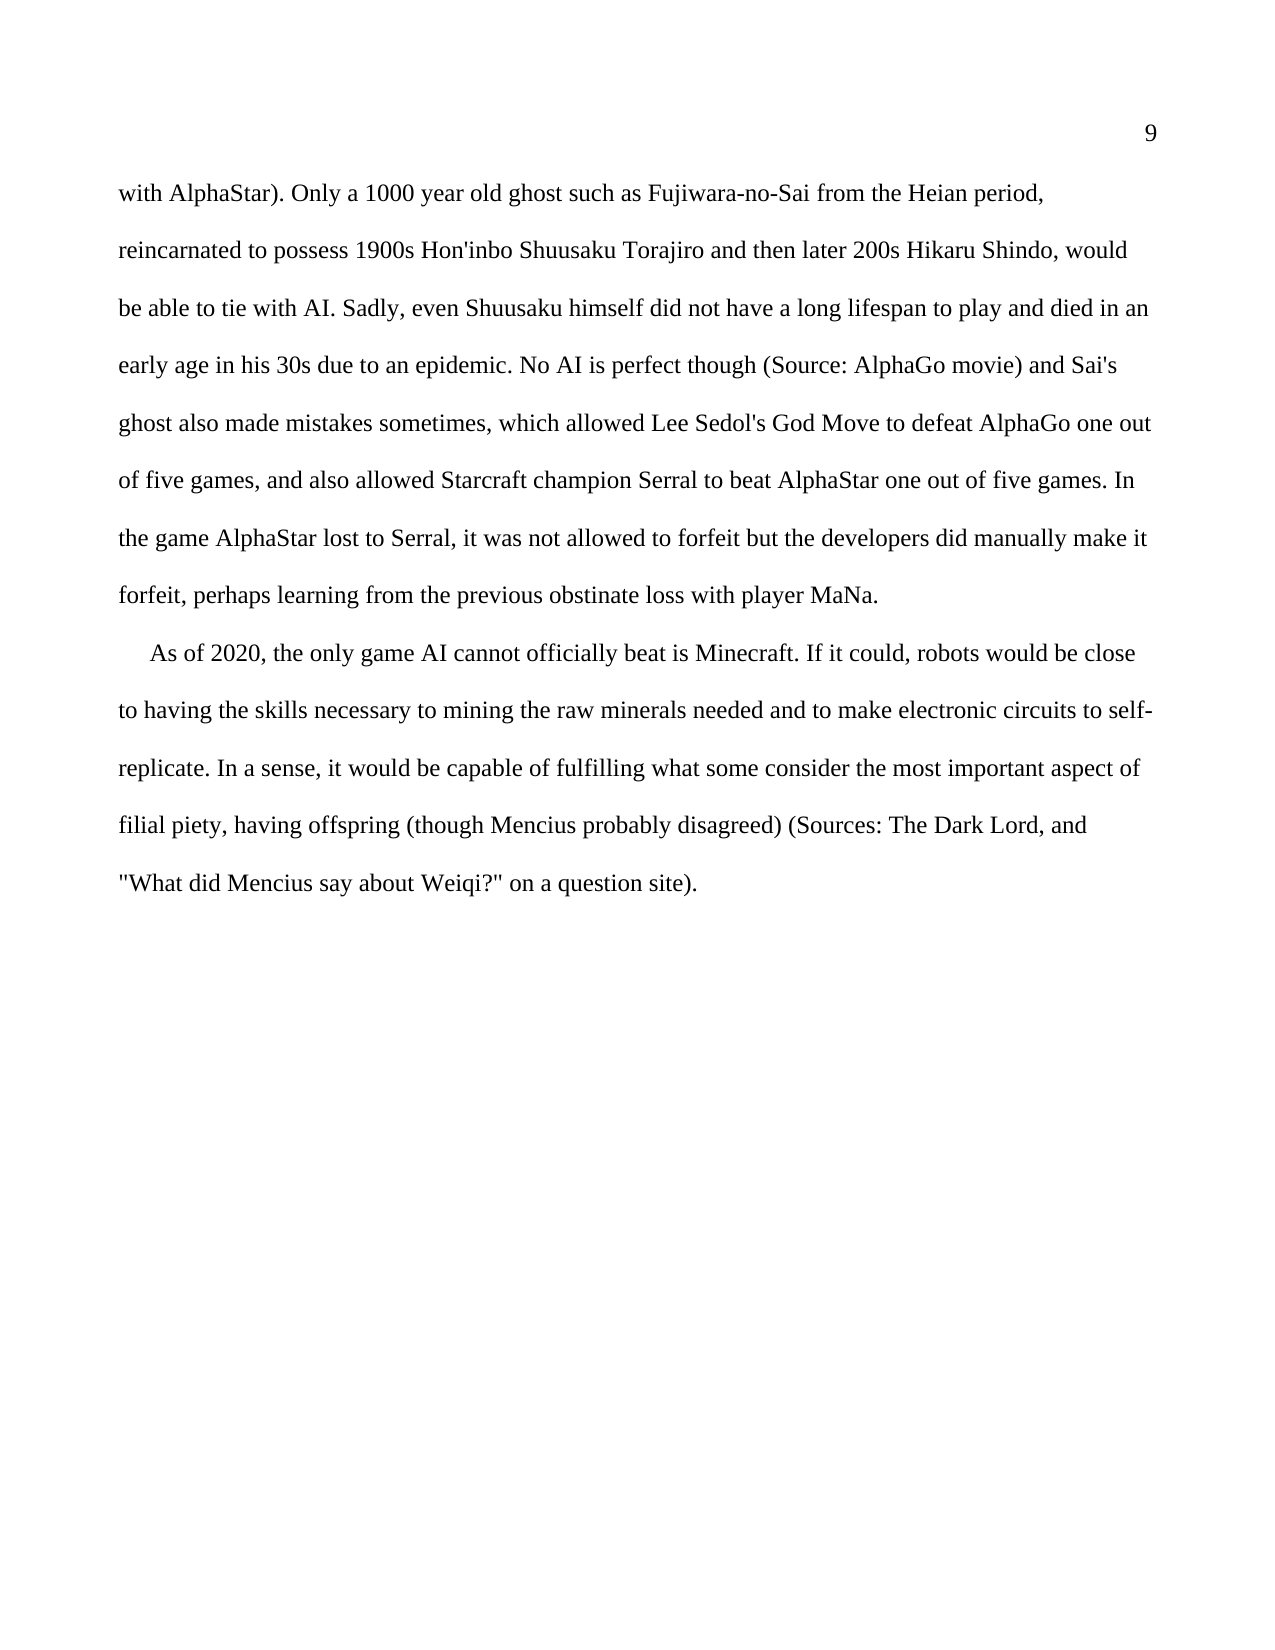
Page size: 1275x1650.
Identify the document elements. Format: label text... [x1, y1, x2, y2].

text with AlphaStar). Only a 1000 year old ghost such as Fujiwara-no-Sai from the Heian period, reincarnated to possess 1900s Hon'inbo Shuusaku Torajiro and then later 200s Hikaru Shindo, would be able to tie with AI. Sadly, even Shuusaku himself did not have a long lifespan to play and died in an early age in his 30s due to an epidemic. No AI is perfect though (Source: AlphaGo movie) and Sai's ghost also made mistakes sometimes, which allowed Lee Sedol's God Move to defeat AlphaGo one out of five games, and also allowed Starcraft champion Serral to beat AlphaStar one out of five games. In the game AlphaStar lost to Serral, it was not allowed to forfeit but the developers did manually make it forfeit, perhaps learning from the previous obstinate loss with player MaNa. [118, 178, 1157, 609]
text As of 2020, the only game AI cannot officially beat is Minecraft. If it could, robots would be close to having the skills necessary to mining the raw minerals needed and to make electronic circuits to self-replicate. In a sense, it would be capable of fulfilling what some consider the most important aspect of filial piety, having offspring (though Mencius probably disagreed) (Sources: The Dark Lord, and "What did Mencius say about Weiqi?" on a question site). [118, 638, 1157, 897]
